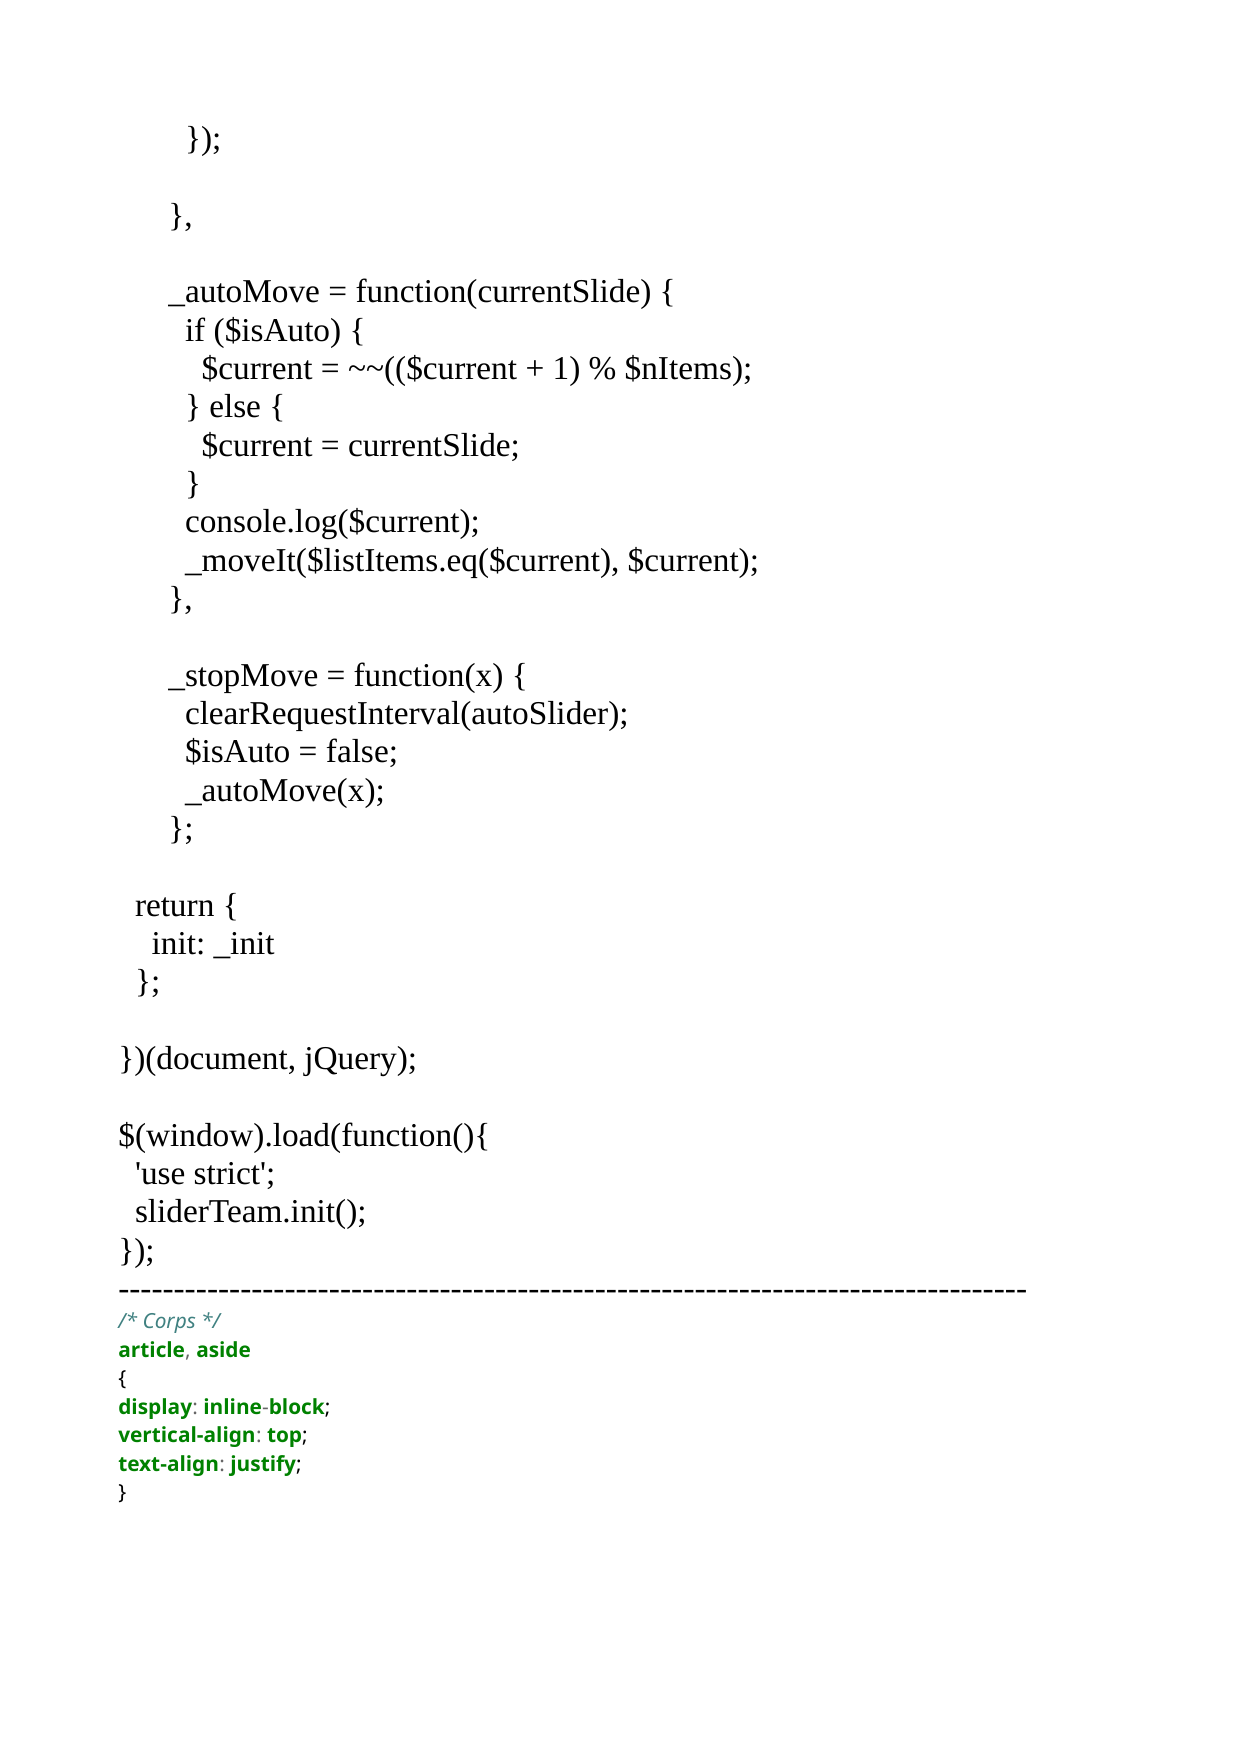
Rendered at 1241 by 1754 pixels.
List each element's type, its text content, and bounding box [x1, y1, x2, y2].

text vertical-align: top; [118, 1420, 1122, 1449]
text _autoMove = function(currentSlide) { [118, 271, 1122, 310]
text _stopMove = function(x) { [118, 655, 1122, 693]
text }; [118, 961, 1122, 1000]
text })(document, jQuery); [118, 1038, 1122, 1076]
text }); [118, 1230, 1122, 1268]
text $current = currentSlide; [118, 425, 1122, 463]
text $(window).load(function(){ [118, 1115, 1122, 1153]
text } [118, 463, 1122, 501]
text text-align: justify; [118, 1449, 1122, 1477]
text }; [118, 808, 1122, 846]
text }, [118, 195, 1122, 233]
text article, aside [118, 1335, 1122, 1363]
text }); [118, 118, 1122, 156]
text sliderTeam.init(); [118, 1191, 1122, 1230]
text } else { [118, 386, 1122, 425]
text console.log($current); [118, 501, 1122, 540]
text if ($isAuto) { [118, 310, 1122, 348]
text _moveIt($listItems.eq($current), $current); [118, 540, 1122, 578]
text $isAuto = false; [118, 731, 1122, 770]
text display: inline-block; [118, 1392, 1122, 1420]
text } [118, 1477, 1122, 1506]
text 'use strict'; [118, 1153, 1122, 1191]
text ---------------------------------------------------------------------------------- [118, 1268, 1122, 1306]
text }, [118, 578, 1122, 616]
text _autoMove(x); [118, 770, 1122, 808]
text init: _init [118, 923, 1122, 961]
text $current = ~~(($current + 1) % $nItems); [118, 348, 1122, 386]
text /* Corps */ [118, 1306, 1122, 1335]
text return { [118, 885, 1122, 923]
text { [118, 1363, 1122, 1392]
text clearRequestInterval(autoSlider); [118, 693, 1122, 731]
